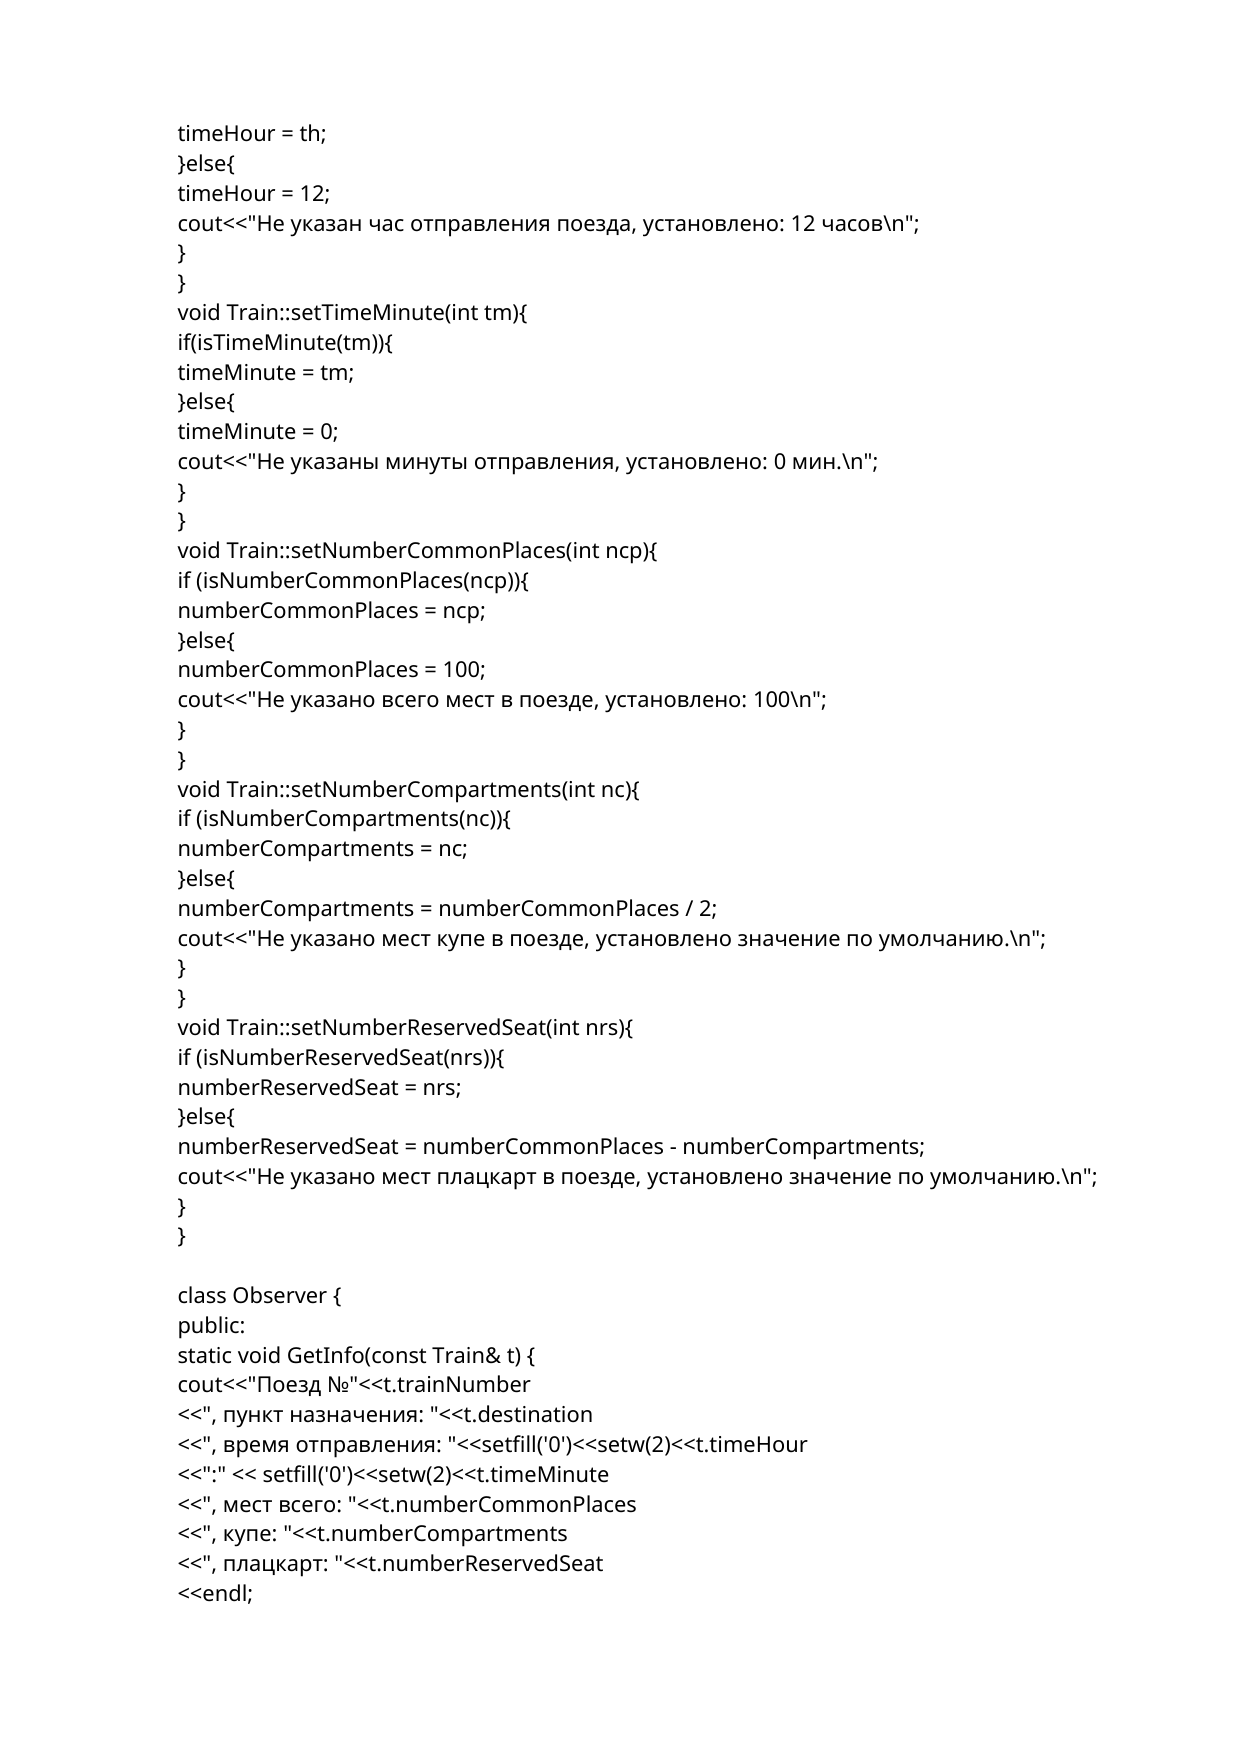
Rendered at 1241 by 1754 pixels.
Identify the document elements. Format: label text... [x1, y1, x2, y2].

text numberReservedSeat = nrs; [177, 1071, 1152, 1101]
text cout<<"Не указан час отправления поезда, установлено: 12 часов\n"; [177, 207, 1152, 237]
text }else{ [177, 624, 1152, 654]
text class Observer { [177, 1280, 1152, 1310]
text public: [177, 1310, 1152, 1339]
text } [177, 744, 1152, 773]
text numberCompartments = numberCommonPlaces / 2; [177, 893, 1152, 922]
text cout<<"Не указано мест плацкарт в поезде, установлено значение по умолчанию.\n"; [177, 1161, 1152, 1191]
text } [177, 982, 1152, 1012]
text void Train::setNumberCompartments(int nc){ [177, 773, 1152, 803]
text <<", время отправления: "<<setfill('0')<<setw(2)<<t.timeHour [177, 1429, 1152, 1459]
text numberCommonPlaces = ncp; [177, 595, 1152, 624]
text cout<<"Не указано мест купе в поезде, установлено значение по умолчанию.\n"; [177, 922, 1152, 952]
text }else{ [177, 148, 1152, 178]
text if(isTimeMinute(tm)){ [177, 327, 1152, 356]
text } [177, 505, 1152, 535]
text } [177, 476, 1152, 505]
text cout<<"Не указано всего мест в поезде, установлено: 100\n"; [177, 684, 1152, 714]
text } [177, 237, 1152, 267]
text timeMinute = tm; [177, 356, 1152, 386]
text }else{ [177, 863, 1152, 893]
text }else{ [177, 386, 1152, 416]
text <<", мест всего: "<<t.numberCommonPlaces [177, 1488, 1152, 1518]
text timeMinute = 0; [177, 416, 1152, 446]
text <<", плацкарт: "<<t.numberReservedSeat [177, 1548, 1152, 1578]
text cout<<"Не указаны минуты отправления, установлено: 0 мин.\n"; [177, 446, 1152, 476]
text } [177, 952, 1152, 982]
text }else{ [177, 1101, 1152, 1131]
text timeHour = th; [177, 118, 1152, 148]
text } [177, 1191, 1152, 1220]
text <<":" << setfill('0')<<setw(2)<<t.timeMinute [177, 1459, 1152, 1488]
text static void GetInfo(const Train& t) { [177, 1339, 1152, 1369]
text timeHour = 12; [177, 178, 1152, 207]
text <<endl; [177, 1578, 1152, 1608]
text numberCompartments = nc; [177, 833, 1152, 863]
text if (isNumberCompartments(nc)){ [177, 803, 1152, 833]
text void Train::setNumberReservedSeat(int nrs){ [177, 1012, 1152, 1042]
text numberReservedSeat = numberCommonPlaces - numberCompartments; [177, 1131, 1152, 1161]
text void Train::setTimeMinute(int tm){ [177, 297, 1152, 327]
text } [177, 267, 1152, 297]
text if (isNumberCommonPlaces(ncp)){ [177, 565, 1152, 595]
text cout<<"Поезд №"<<t.trainNumber [177, 1369, 1152, 1399]
text } [177, 1220, 1152, 1250]
text if (isNumberReservedSeat(nrs)){ [177, 1042, 1152, 1071]
text } [177, 714, 1152, 744]
text void Train::setNumberCommonPlaces(int ncp){ [177, 535, 1152, 565]
text numberCommonPlaces = 100; [177, 654, 1152, 684]
text <<", купе: "<<t.numberCompartments [177, 1518, 1152, 1548]
text <<", пункт назначения: "<<t.destination [177, 1399, 1152, 1429]
